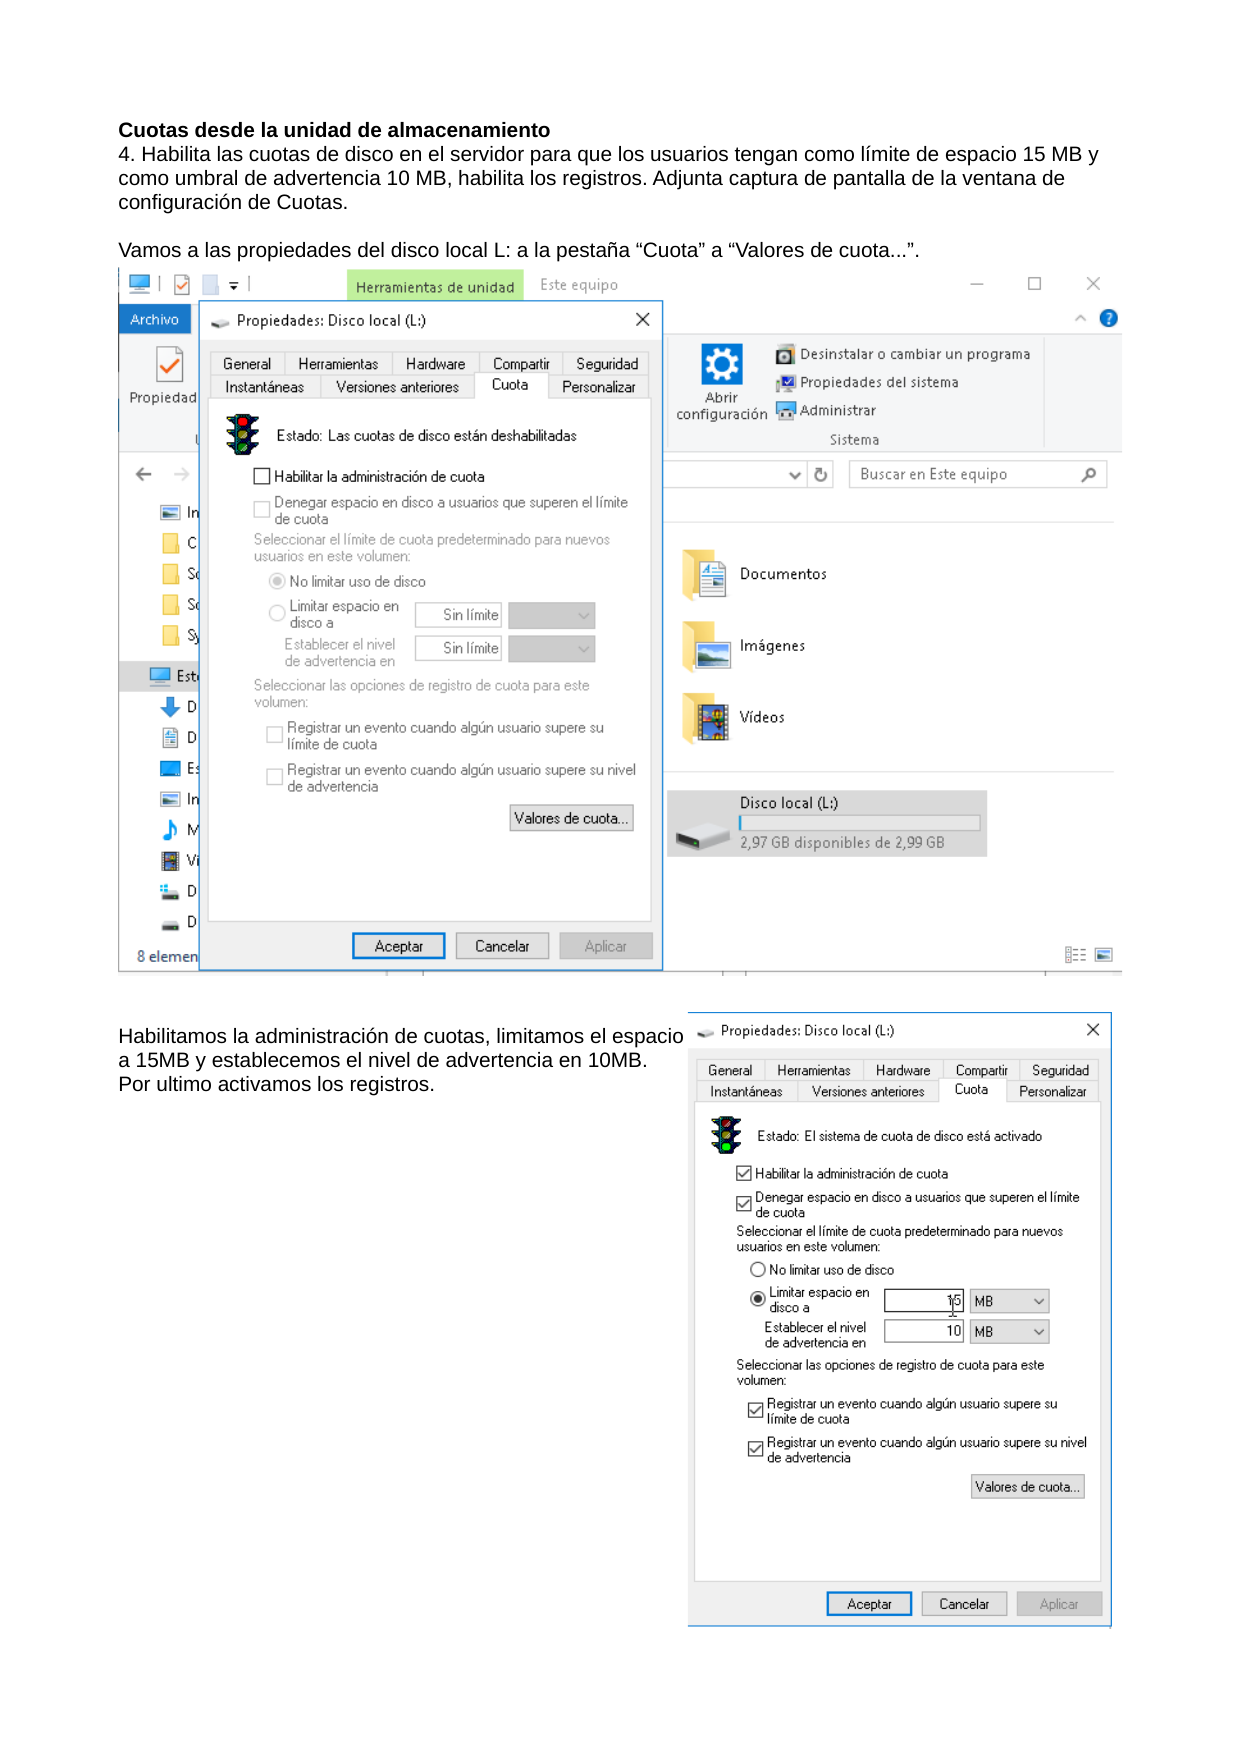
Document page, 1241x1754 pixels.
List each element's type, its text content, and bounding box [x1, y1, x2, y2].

text Habilitamos la administración de cuotas, limitamos el espacio a 15MB y establecemos el nivel de advertencia en 10MB. [118, 1024, 687, 1072]
picture [687, 1012, 1112, 1629]
text Por ultimo activamos los registros. [118, 1072, 687, 1096]
text Vamos a las propiedades del disco local L: a la pestaña “Cuota” a “Valores de cuota...”. [118, 238, 1122, 262]
picture [118, 267, 1123, 976]
text Cuotas desde la unidad de almacenamiento [118, 118, 1122, 142]
text 4. Habilita las cuotas de disco en el servidor para que los usuarios tengan como límite de espacio 15 MB y como umbral de advertencia 10 MB, habilita los registros. Adjunta captura de pantalla de la ventana de configuración de Cuotas. [118, 142, 1122, 214]
